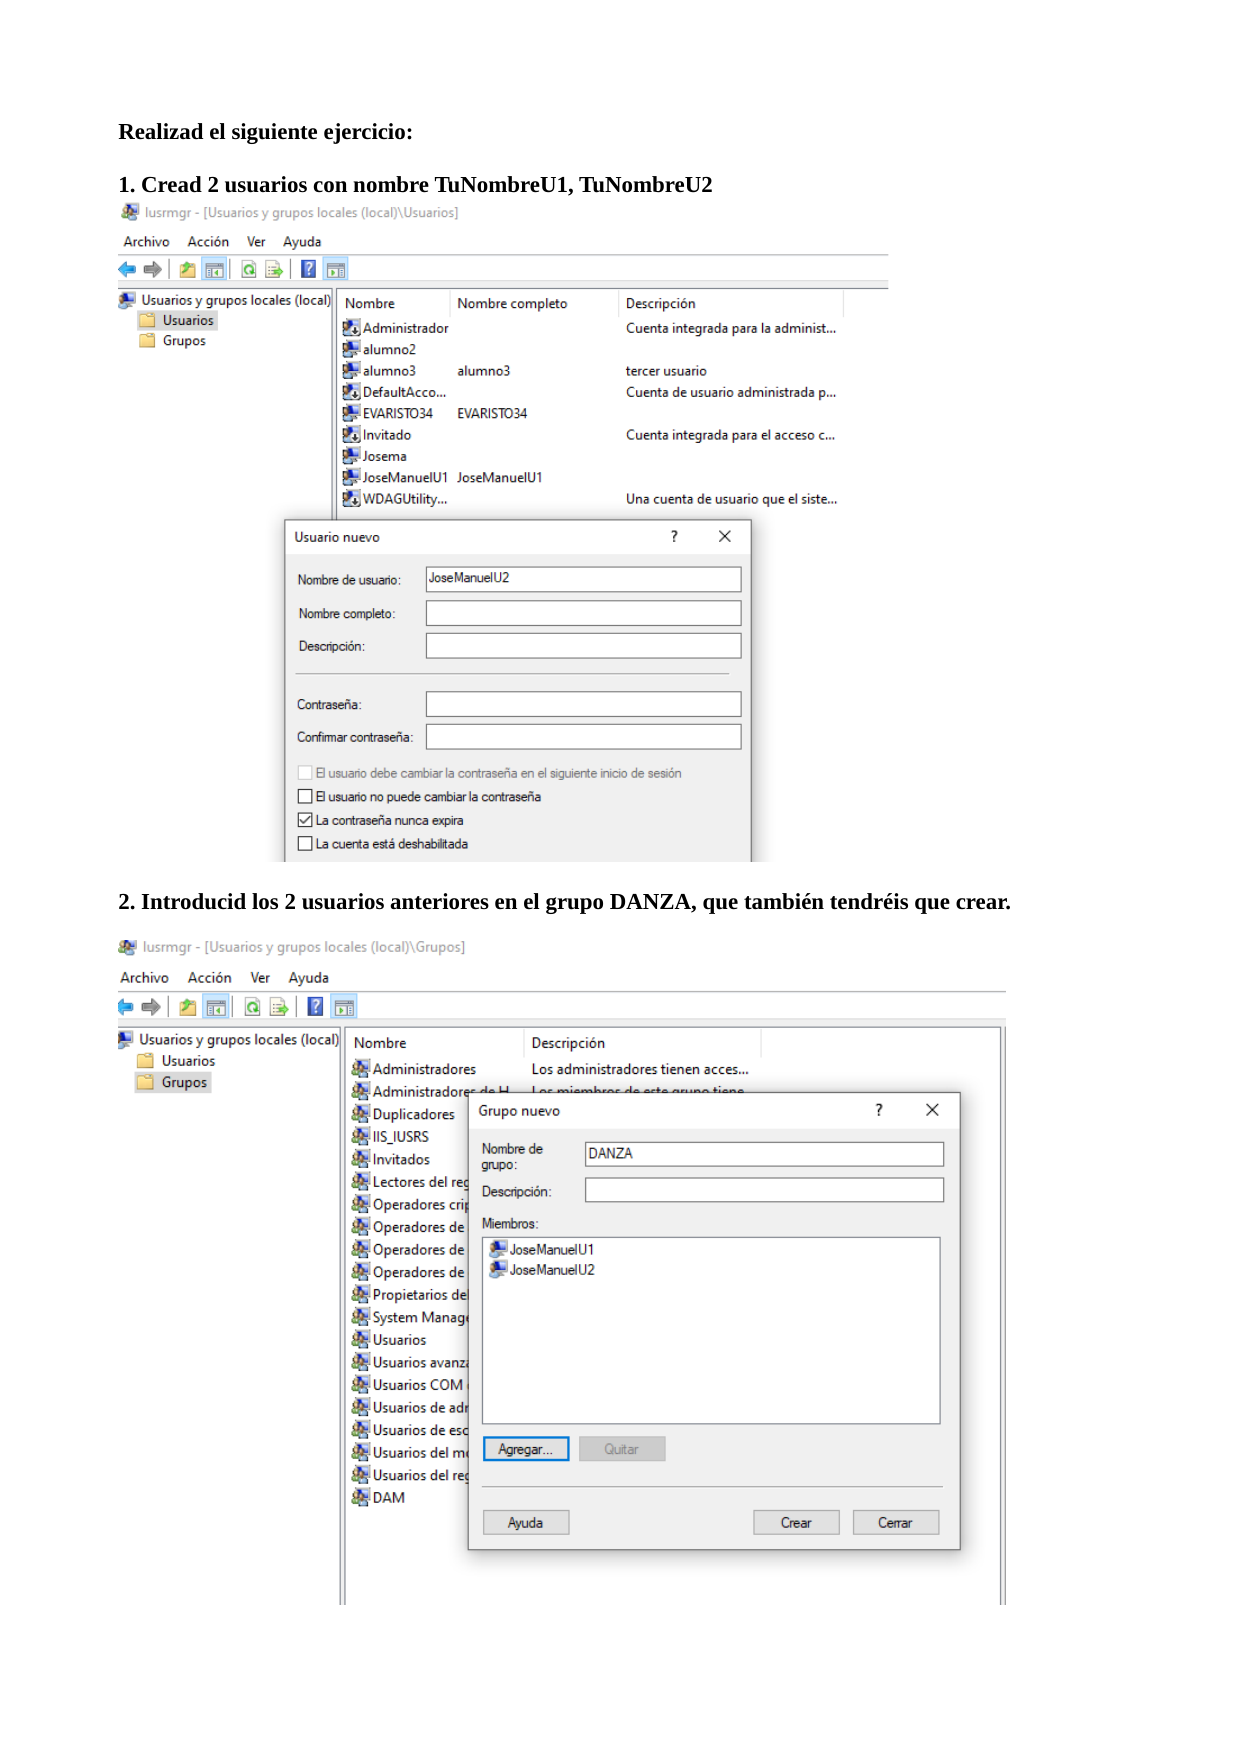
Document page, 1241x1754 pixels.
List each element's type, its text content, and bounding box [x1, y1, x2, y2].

picture [118, 940, 1006, 1605]
picture [118, 197, 889, 862]
text 1. Cread 2 usuarios con nombre TuNombreU1, TuNombreU2 [118, 171, 1122, 197]
text 2. Introducid los 2 usuarios anteriores en el grupo DANZA, que también tendréis que crear. [118, 888, 1122, 914]
text Realizad el siguiente ejercicio: [118, 118, 1122, 144]
